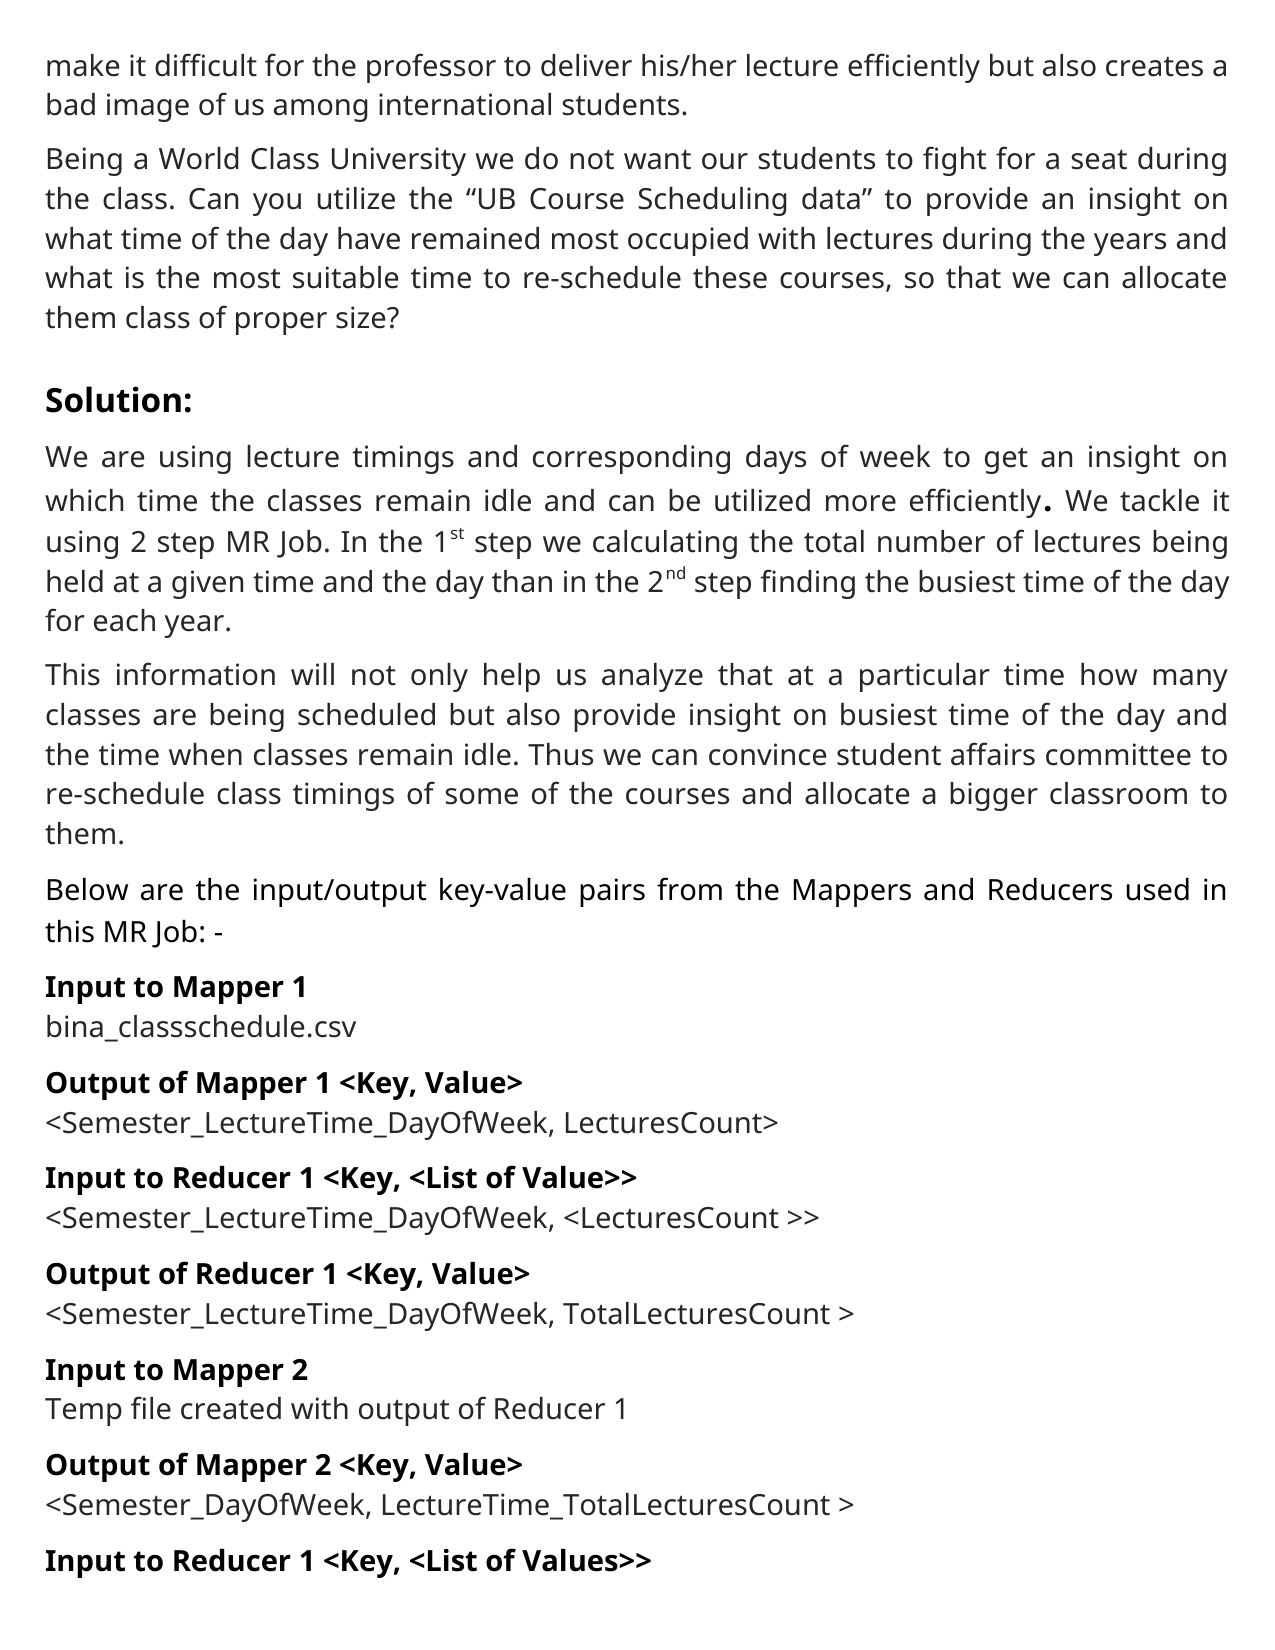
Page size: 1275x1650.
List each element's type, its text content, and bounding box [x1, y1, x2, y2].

text Output of Reducer 1 <Key, Value> [45, 1251, 1230, 1293]
text Output of Mapper 2 <Key, Value> [45, 1442, 1230, 1484]
text Output of Mapper 1 <Key, Value> [45, 1060, 1230, 1102]
text <Semester_DayOfWeek, LectureTime_TotalLecturesCount > [45, 1484, 1230, 1524]
text make it difficult for the professor to deliver his/her lecture efficiently but also creates a bad image of us among international students. [45, 45, 1230, 124]
text <Semester_LectureTime_DayOfWeek, TotalLecturesCount > [45, 1293, 1230, 1333]
text Input to Reducer 1 <Key, <List of Value>> [45, 1156, 1230, 1197]
text Input to Reducer 1 <Key, <List of Values>> [45, 1538, 1230, 1579]
text Input to Mapper 2 [45, 1347, 1230, 1388]
text <Semester_LectureTime_DayOfWeek, LecturesCount> [45, 1102, 1230, 1142]
text Input to Mapper 1 [45, 965, 1230, 1006]
text Below are the input/output key-value pairs from the Mappers and Reducers used in this MR Job: - [45, 867, 1230, 951]
text bina_classschedule.csv [45, 1006, 1230, 1046]
text We are using lecture timings and corresponding days of week to get an insight on which time the classes remain idle and can be utilized more efficiently. We tackle it using 2 step MR Job. In the 1st step we calculating the total number of lectures being held at a given time and the day than in the 2nd step finding the busiest time of the day for each year. [45, 436, 1230, 640]
text <Semester_LectureTime_DayOfWeek, <LecturesCount >> [45, 1197, 1230, 1237]
text Temp file created with output of Reducer 1 [45, 1388, 1230, 1428]
text This information will not only help us analyze that at a particular time how many classes are being scheduled but also provide insight on busiest time of the day and the time when classes remain idle. Thus we can convince student affairs committee to re-schedule class timings of some of the courses and allocate a bigger classroom to them. [45, 654, 1230, 853]
text Solution: [45, 377, 1230, 422]
text Being a World Class University we do not want our students to fight for a seat during the class. Can you utilize the “UB Course Scheduling data” to provide an insight on what time of the day have remained most occupied with lectures during the years and what is the most suitable time to re-schedule these courses, so that we can allocate them class of proper size? [45, 138, 1230, 337]
